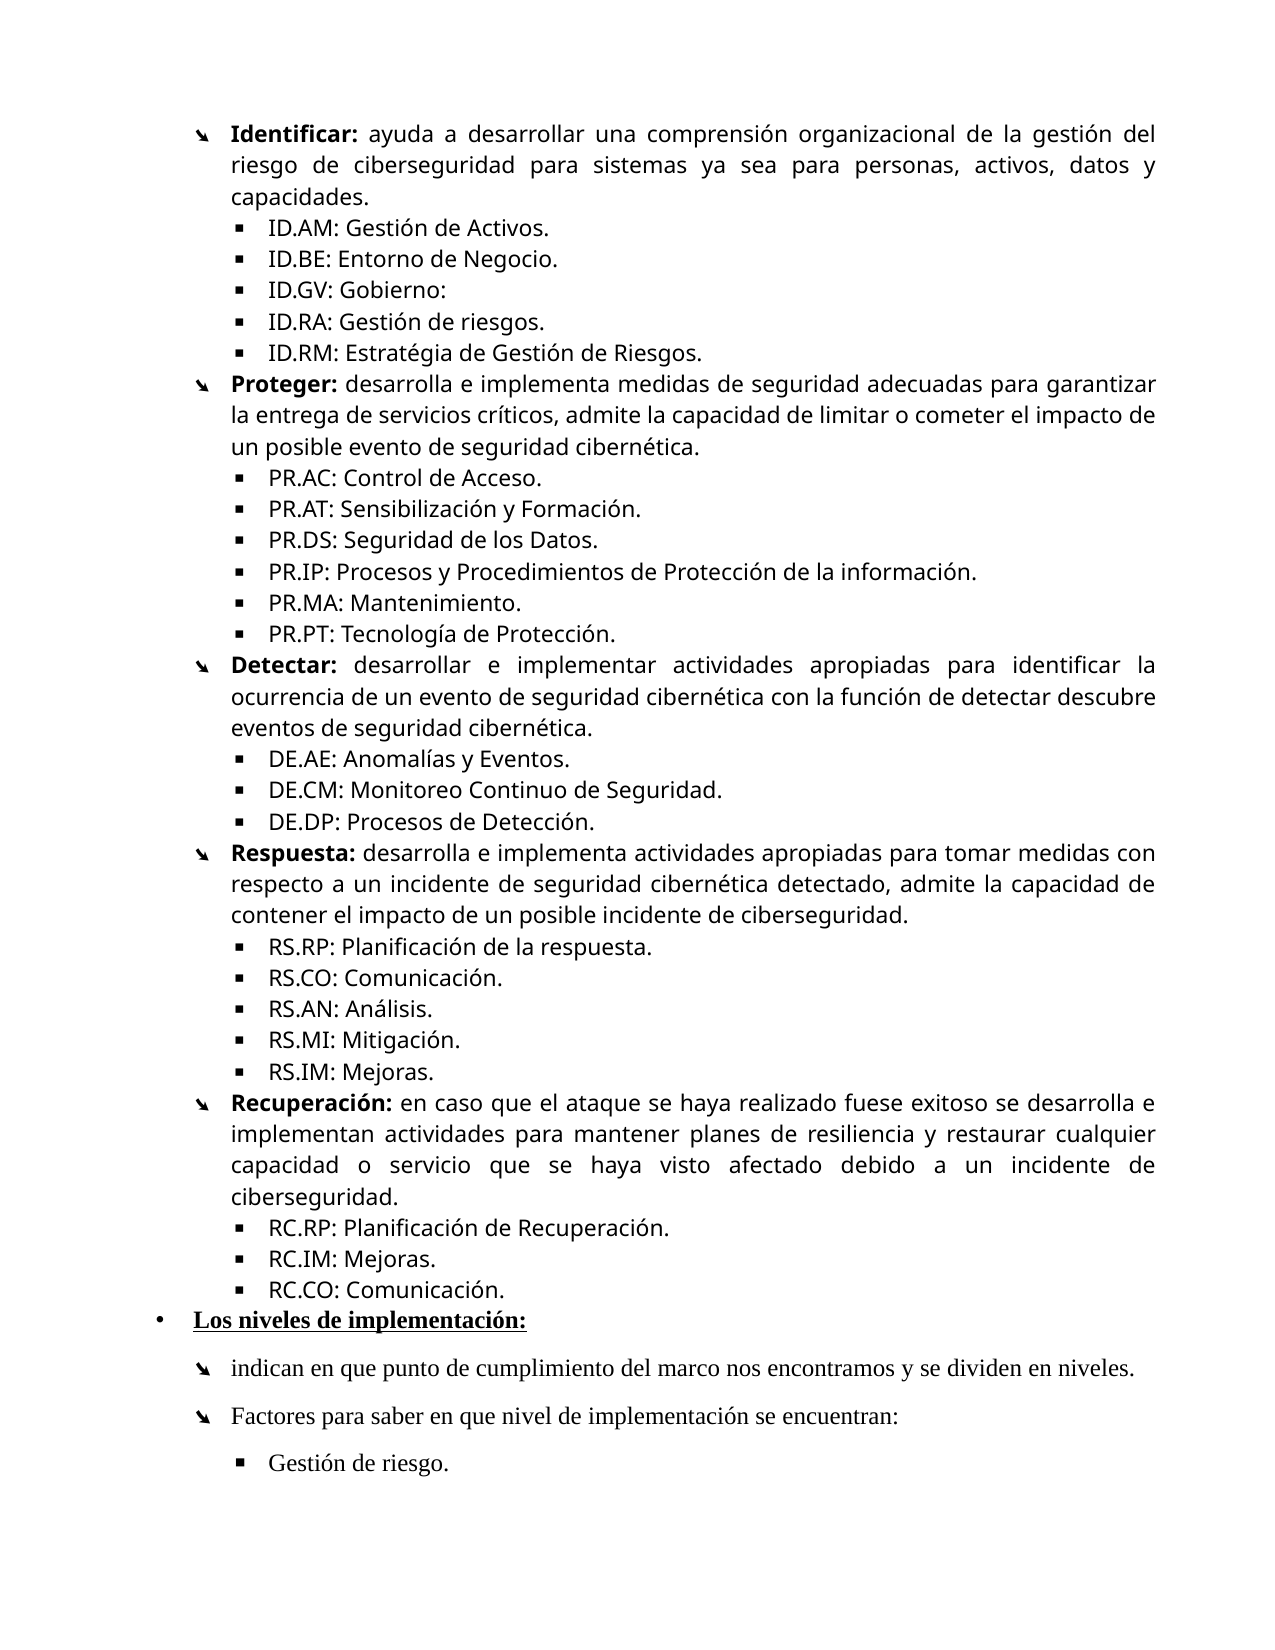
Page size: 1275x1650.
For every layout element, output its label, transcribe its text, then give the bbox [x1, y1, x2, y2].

list RS.AN: Análisis. [231, 993, 1157, 1024]
list RC.CO: Comunicación. [231, 1274, 1157, 1306]
list PR.PT: Tecnología de Protección. [231, 618, 1157, 649]
list PR.IP: Procesos y Procedimientos de Protección de la información. [231, 556, 1157, 587]
list PR.DS: Seguridad de los Datos. [231, 524, 1157, 556]
list RS.RP: Planificación de la respuesta. [231, 931, 1157, 962]
list Respuesta: desarrolla e implementa actividades apropiadas para tomar medidas con respecto a un incidente de seguridad cibernética detectado, admite la capacidad de contener el impacto de un posible incidente de ciberseguridad. [193, 837, 1157, 931]
list PR.AT: Sensibilización y Formación. [231, 493, 1157, 524]
list DE.DP: Procesos de Detección. [231, 806, 1157, 837]
list Proteger: desarrolla e implementa medidas de seguridad adecuadas para garantizar la entrega de servicios críticos, admite la capacidad de limitar o cometer el impacto de un posible evento de seguridad cibernética. [193, 368, 1157, 462]
list Factores para saber en que nivel de implementación se encuentran: [193, 1401, 1157, 1429]
list PR.AC: Control de Acceso. [231, 462, 1157, 493]
list ID.GV: Gobierno: [231, 274, 1157, 306]
list DE.CM: Monitoreo Continuo de Seguridad. [231, 774, 1157, 806]
list RS.CO: Comunicación. [231, 962, 1157, 993]
list ID.BE: Entorno de Negocio. [231, 243, 1157, 274]
list RS.IM: Mejoras. [231, 1056, 1157, 1087]
list Detectar: desarrollar e implementar actividades apropiadas para identificar la ocurrencia de un evento de seguridad cibernética con la función de detectar descubre eventos de seguridad cibernética. [193, 649, 1157, 743]
list RS.MI: Mitigación. [231, 1024, 1157, 1056]
list DE.AE: Anomalías y Eventos. [231, 743, 1157, 774]
list Los niveles de implementación: [156, 1306, 1157, 1334]
list ID.AM: Gestión de Activos. [231, 212, 1157, 243]
list RC.RP: Planificación de Recuperación. [231, 1212, 1157, 1243]
list Recuperación: en caso que el ataque se haya realizado fuese exitoso se desarrolla e implementan actividades para mantener planes de resiliencia y restaurar cualquier capacidad o servicio que se haya visto afectado debido a un incidente de ciberseguridad. [193, 1087, 1157, 1212]
list RC.IM: Mejoras. [231, 1243, 1157, 1274]
list Identificar: ayuda a desarrollar una comprensión organizacional de la gestión del riesgo de ciberseguridad para sistemas ya sea para personas, activos, datos y capacidades. [193, 118, 1157, 212]
list ID.RA: Gestión de riesgos. [231, 306, 1157, 337]
list PR.MA: Mantenimiento. [231, 587, 1157, 618]
list Gestión de riesgo. [231, 1448, 1157, 1477]
list indican en que punto de cumplimiento del marco nos encontramos y se dividen en niveles. [193, 1353, 1157, 1382]
list ID.RM: Estratégia de Gestión de Riesgos. [231, 337, 1157, 368]
